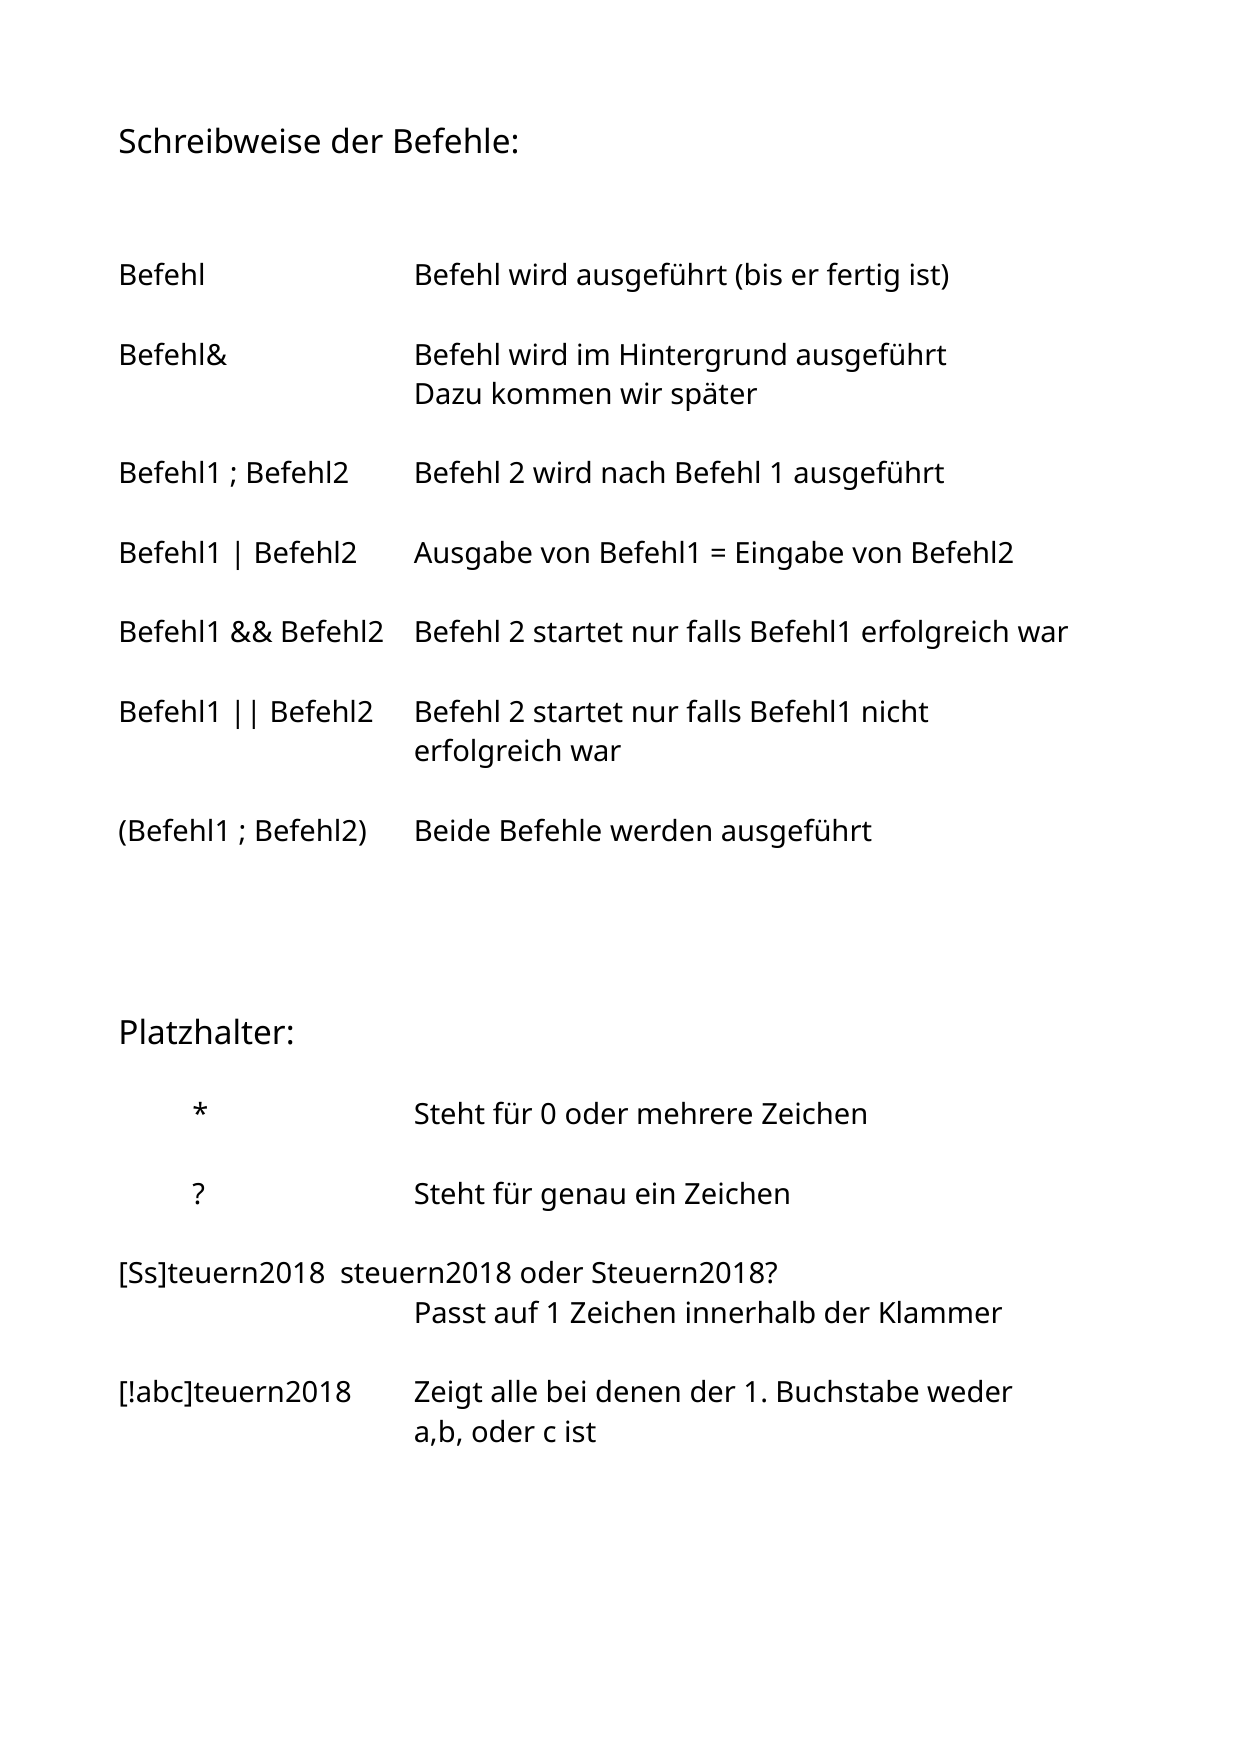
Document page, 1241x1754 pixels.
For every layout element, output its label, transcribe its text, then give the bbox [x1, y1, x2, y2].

text Schreibweise der Befehle: [118, 118, 1122, 163]
text Befehl Befehl wird ausgeführt (bis er fertig ist) Befehl& Befehl wird im Hintergrund ausgeführt Dazu kommen wir später Befehl1 ; Befehl2 Befehl 2 wird nach Befehl 1 ausgeführt Befehl1 | Befehl2 Ausgabe von Befehl1 = Eingabe von Befehl2 Befehl1 && Befehl2 Befehl 2 startet nur falls Befehl1 erfolgreich war Befehl1 || Befehl2 Befehl 2 startet nur falls Befehl1 nicht erfolgreich war (Befehl1 ; Befehl2) Beide Befehle werden ausgeführt [118, 254, 1122, 850]
text Platzhalter: * Steht für 0 oder mehrere Zeichen ? Steht für genau ein Zeichen [Ss]teuern2018 steuern2018 oder Steuern2018? Passt auf 1 Zeichen innerhalb der Klammer [!abc]teuern2018 Zeigt alle bei denen der 1. Buchstabe weder a,b, oder c ist [118, 1008, 1122, 1451]
